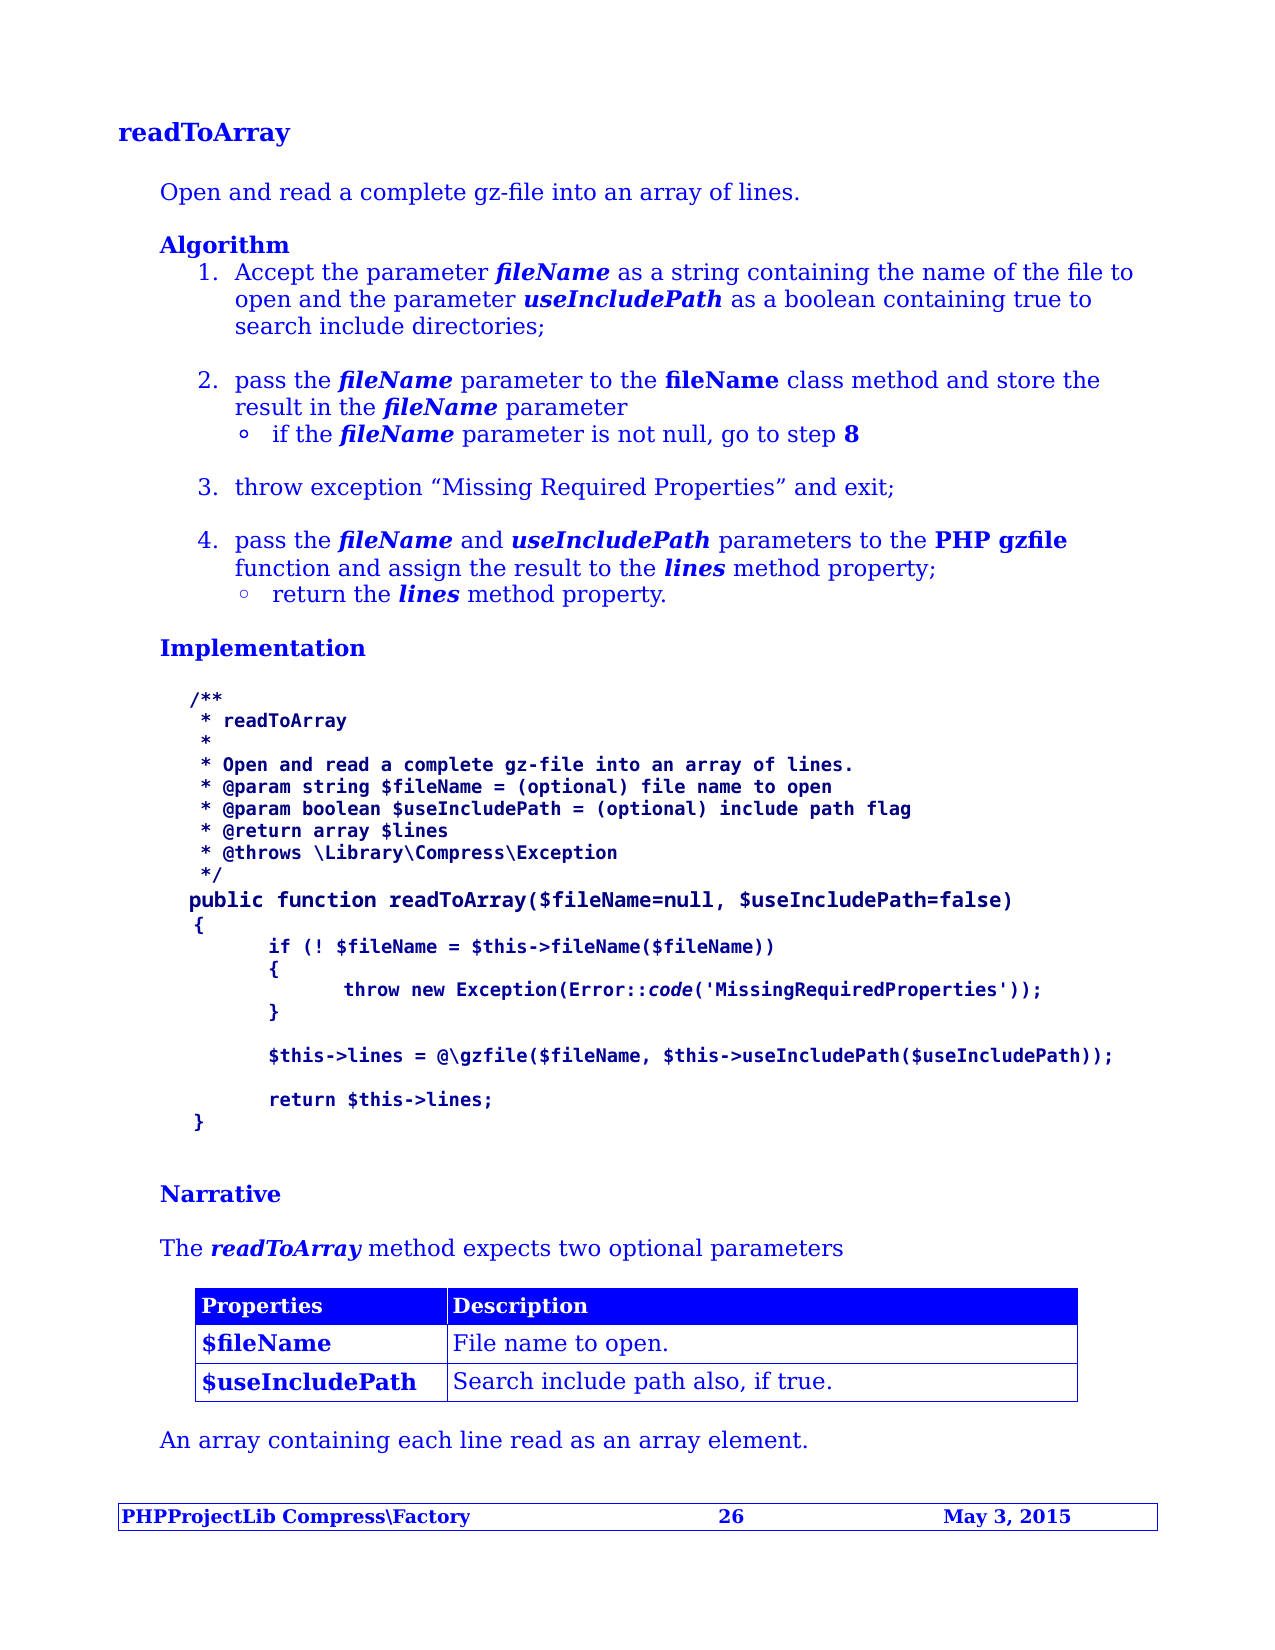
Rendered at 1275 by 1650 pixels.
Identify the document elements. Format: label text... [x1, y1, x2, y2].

text The readToArray method expects two optional parameters [159, 1235, 1157, 1261]
list */ [189, 863, 1157, 885]
list * Open and read a complete gz-file into an array of lines. [189, 754, 1157, 776]
list pass the fileName parameter to the fileName class method and store the result in the fileName parameter [197, 366, 1157, 420]
text An array containing each line read as an array element. [159, 1428, 1157, 1454]
text if (! $fileName = $this->fileName($fileName)) [118, 936, 1157, 958]
table_cell $useIncludePath [196, 1364, 447, 1401]
text $this->lines = @\gzfile($fileName, $this->useIncludePath($useIncludePath)); [118, 1045, 1157, 1067]
list pass the fileName and useIncludePath parameters to the PHP gzfile function and assign the result to the lines method property; [197, 527, 1157, 581]
text { [118, 958, 1157, 979]
list Accept the parameter fileName as a string containing the name of the file to open and the parameter useIncludePath as a boolean containing true to search include directories; [197, 259, 1157, 340]
text return $this->lines; [118, 1089, 1157, 1111]
list * @return array $lines [189, 820, 1157, 842]
list throw exception “Missing Required Properties” and exit; [197, 474, 1157, 501]
text Implementation [159, 635, 1157, 662]
list * @param string $fileName = (optional) file name to open [189, 776, 1157, 798]
list * @param boolean $useIncludePath = (optional) include path flag [189, 798, 1157, 820]
text } [118, 1111, 1157, 1133]
list * [189, 732, 1157, 754]
text Open and read a complete gz-file into an array of lines. [159, 179, 1157, 205]
text Algorithm [159, 232, 1157, 259]
list * @throws \Library\Compress\Exception [189, 842, 1157, 863]
table_cell File name to open. [448, 1325, 1077, 1362]
list * readToArray [189, 710, 1157, 732]
table_header Properties [196, 1289, 447, 1324]
title readToArray [118, 118, 1157, 147]
list if the fileName parameter is not null, go to step 8 [234, 420, 1157, 447]
list return the lines method property. [234, 581, 1157, 608]
text } [118, 1001, 1157, 1023]
text Narrative [159, 1181, 1157, 1208]
table_cell $fileName [196, 1325, 447, 1362]
table_cell Search include path also, if true. [448, 1364, 1077, 1401]
text { [118, 914, 1157, 936]
text throw new Exception(Error::code('MissingRequiredProperties')); [118, 979, 1157, 1001]
list /** [189, 688, 1157, 710]
list public function readToArray($fileName=null, $useIncludePath=false) [189, 885, 1157, 914]
table_header Description [448, 1289, 1077, 1324]
